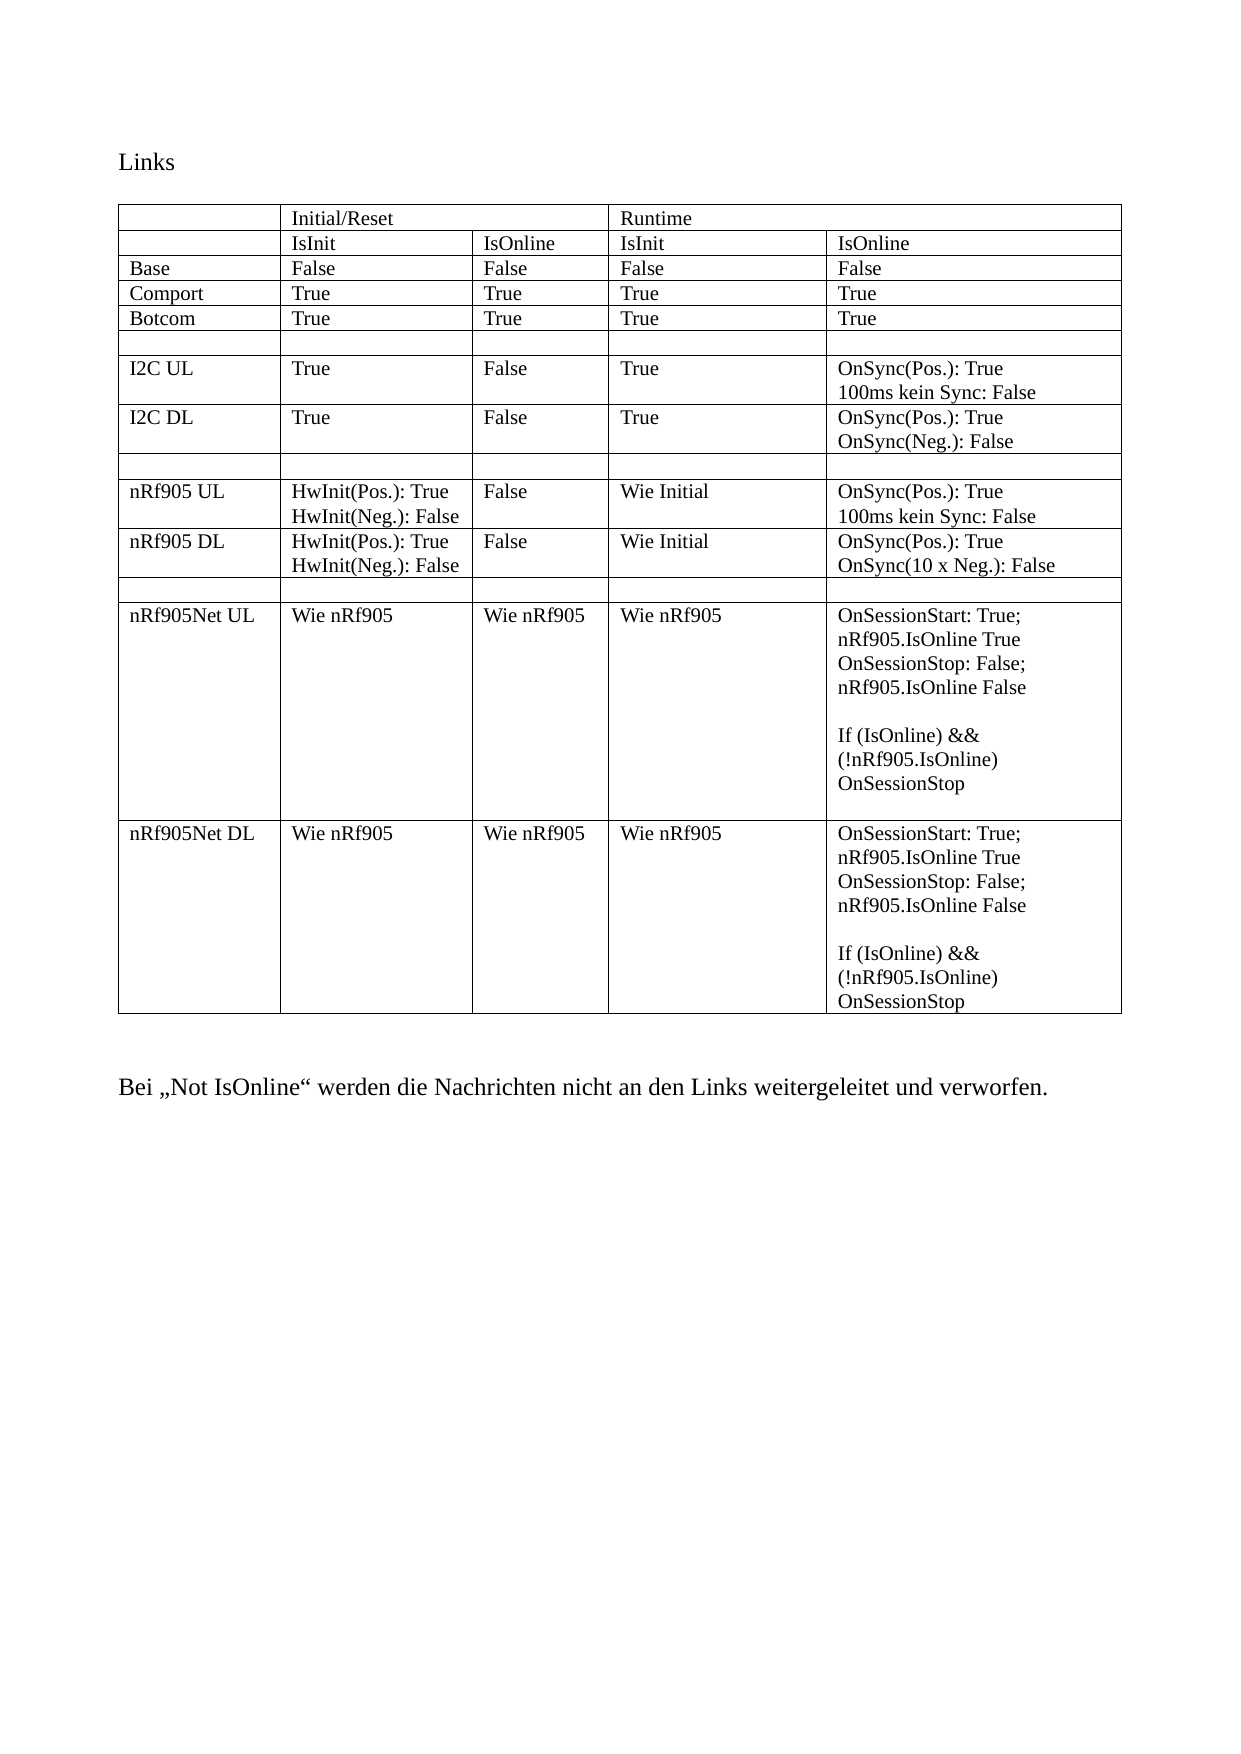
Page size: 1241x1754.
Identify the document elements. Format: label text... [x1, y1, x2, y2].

table_header Runtime [609, 205, 1121, 229]
table_cell False [473, 405, 608, 453]
table_cell Wie nRf905 [473, 821, 608, 1013]
table_cell I2C UL [119, 356, 280, 404]
table_header Initial/Reset [281, 205, 608, 229]
table_cell OnSync(Pos.): True 100ms kein Sync: False [827, 480, 1121, 528]
table_cell True [609, 306, 826, 330]
table_cell IsInit [281, 231, 472, 254]
table_cell False [473, 480, 608, 528]
table_cell Wie nRf905 [609, 603, 826, 819]
table_cell True [281, 356, 472, 404]
table_cell [473, 454, 608, 478]
table_cell False [827, 256, 1121, 280]
table_cell [119, 578, 280, 602]
table_cell [609, 331, 826, 355]
table_cell [827, 454, 1121, 478]
table_cell [609, 578, 826, 602]
table_cell True [609, 356, 826, 404]
table_cell Base [119, 256, 280, 280]
table_cell nRf905 DL [119, 529, 280, 577]
table_cell Wie nRf905 [281, 603, 472, 819]
table_cell True [281, 405, 472, 453]
table_cell False [473, 356, 608, 404]
table_cell IsOnline [473, 231, 608, 254]
table_cell [827, 331, 1121, 355]
table_cell [827, 578, 1121, 602]
table_cell [281, 578, 472, 602]
table_cell [473, 578, 608, 602]
table_cell False [281, 256, 472, 280]
table_cell False [609, 256, 826, 280]
table_cell False [473, 256, 608, 280]
table_cell [281, 454, 472, 478]
table_cell OnSync(Pos.): True OnSync(Neg.): False [827, 405, 1121, 453]
table_cell I2C DL [119, 405, 280, 453]
table_cell nRf905Net DL [119, 821, 280, 1013]
table_cell nRf905 UL [119, 480, 280, 528]
table_cell True [281, 281, 472, 305]
table_cell [119, 331, 280, 355]
text Bei „Not IsOnline“ werden die Nachrichten nicht an den Links weitergeleitet und verworfen. [118, 1072, 1122, 1100]
table_cell [119, 454, 280, 478]
table_cell True [609, 281, 826, 305]
table_cell Wie nRf905 [473, 603, 608, 819]
table_cell Wie Initial [609, 529, 826, 577]
table_cell True [827, 306, 1121, 330]
table_cell OnSessionStart: True; nRf905.IsOnline True OnSessionStop: False; nRf905.IsOnline False If (IsOnline) && (!nRf905.IsOnline) OnSessionStop [827, 603, 1121, 819]
table_cell HwInit(Pos.): True HwInit(Neg.): False [281, 529, 472, 577]
table_cell [609, 454, 826, 478]
table_cell True [473, 281, 608, 305]
table_cell nRf905Net UL [119, 603, 280, 819]
table_cell OnSync(Pos.): True OnSync(10 x Neg.): False [827, 529, 1121, 577]
table_cell Botcom [119, 306, 280, 330]
table_cell OnSessionStart: True; nRf905.IsOnline True OnSessionStop: False; nRf905.IsOnline False If (IsOnline) && (!nRf905.IsOnline) OnSessionStop [827, 821, 1121, 1013]
table_cell True [281, 306, 472, 330]
table_cell [119, 231, 280, 254]
table_cell HwInit(Pos.): True HwInit(Neg.): False [281, 480, 472, 528]
text Links [118, 147, 1122, 176]
table_header [119, 205, 280, 229]
table_cell True [609, 405, 826, 453]
table_cell [473, 331, 608, 355]
table_cell True [827, 281, 1121, 305]
table_cell Wie nRf905 [609, 821, 826, 1013]
table_cell [281, 331, 472, 355]
table_cell IsInit [609, 231, 826, 254]
table_cell IsOnline [827, 231, 1121, 254]
table_cell True [473, 306, 608, 330]
table_cell False [473, 529, 608, 577]
table_cell Wie Initial [609, 480, 826, 528]
table_cell OnSync(Pos.): True 100ms kein Sync: False [827, 356, 1121, 404]
table_cell Wie nRf905 [281, 821, 472, 1013]
table_cell Comport [119, 281, 280, 305]
